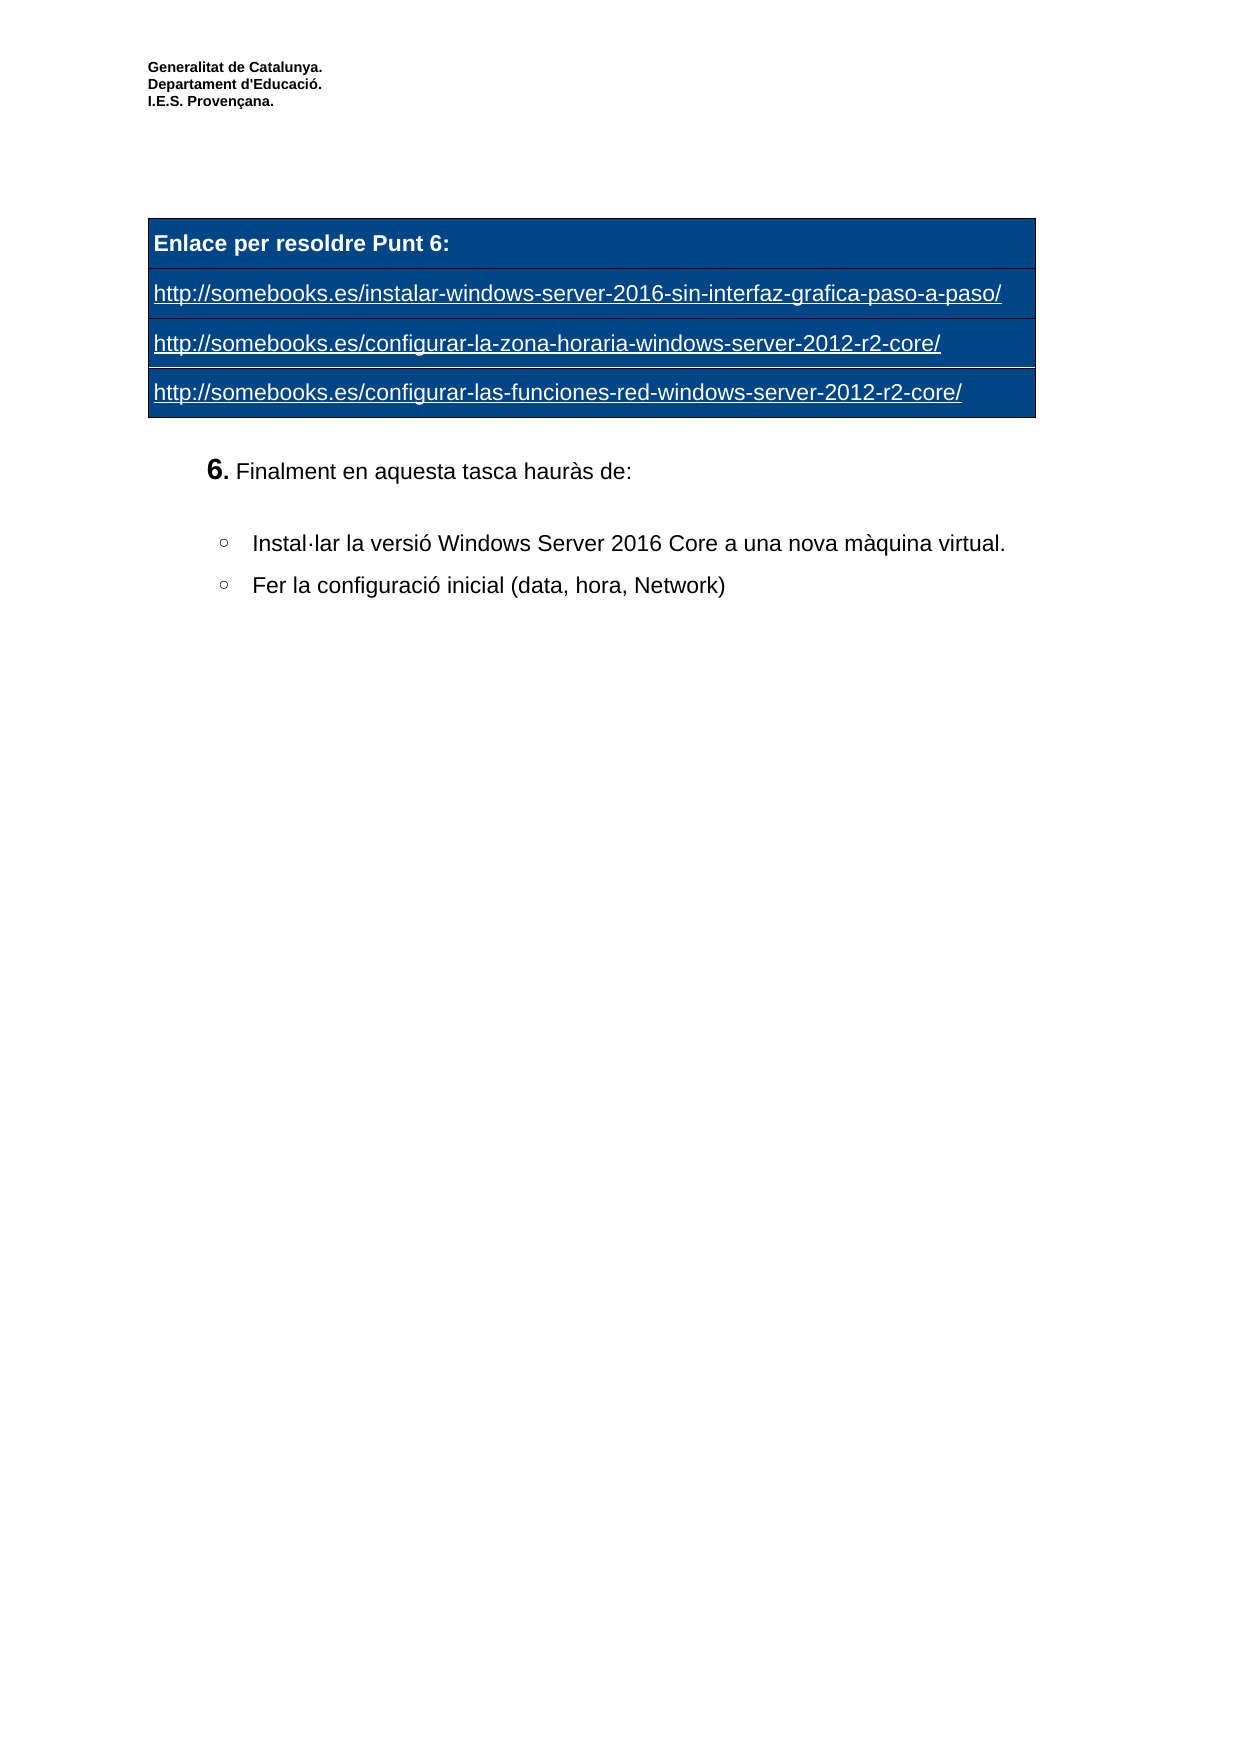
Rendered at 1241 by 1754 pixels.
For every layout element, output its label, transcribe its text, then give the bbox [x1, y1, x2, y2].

table_cell http://somebooks.es/configurar-las-funciones-red-windows-server-2012-r2-core/ [149, 369, 1035, 417]
list Fer la configuració inicial (data, hora, Network) [214, 572, 1122, 598]
table_header Enlace per resoldre Punt 6: [149, 219, 1035, 268]
table_cell http://somebooks.es/configurar-la-zona-horaria-windows-server-2012-r2-core/ [149, 319, 1035, 367]
list Instal·lar la versió Windows Server 2016 Core a una nova màquina virtual. [214, 530, 1122, 556]
list 6. Finalment en aquesta tasca hauràs de: [177, 452, 1122, 486]
table_cell http://somebooks.es/instalar-windows-server-2016-sin-interfaz-grafica-paso-a-paso/ [149, 269, 1035, 318]
